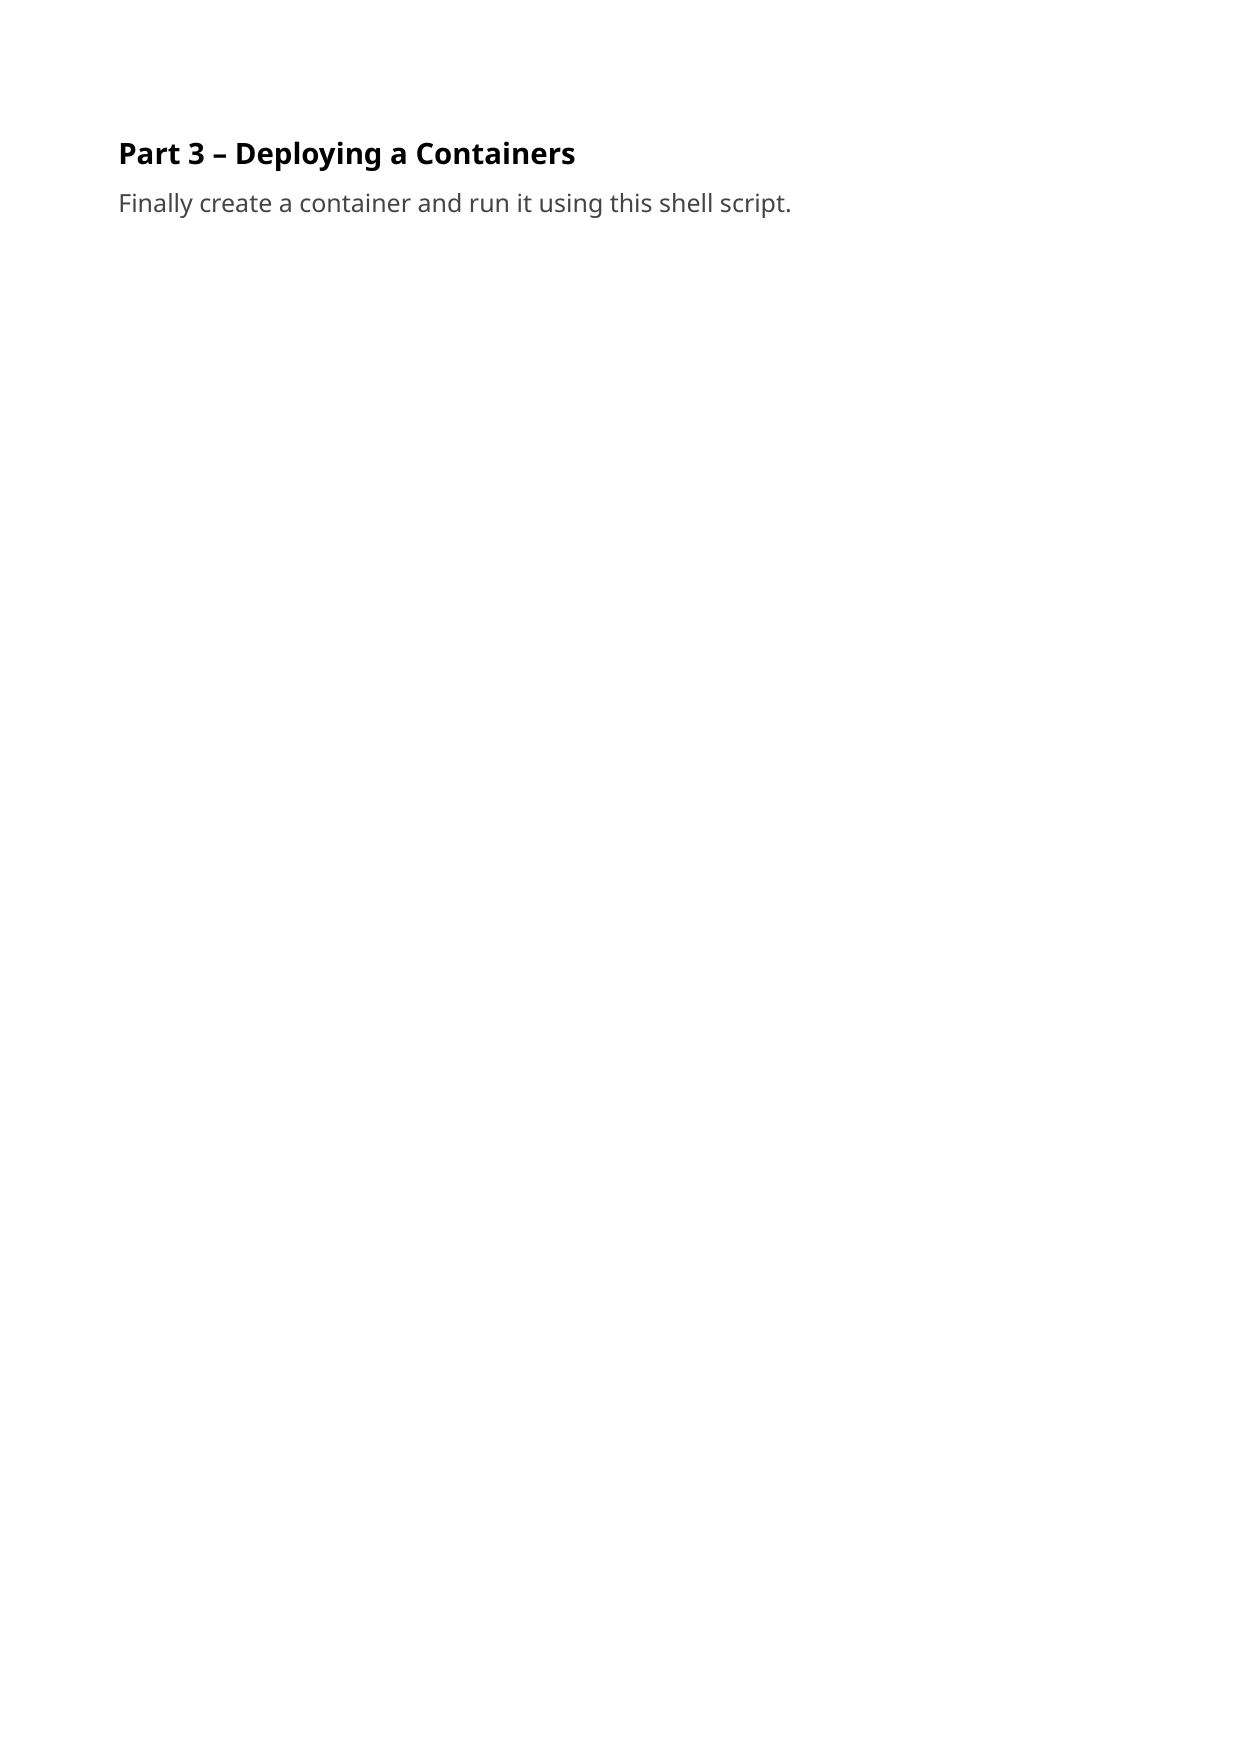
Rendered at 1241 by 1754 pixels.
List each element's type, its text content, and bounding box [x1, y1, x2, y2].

text Finally create a container and run it using this shell script. [118, 185, 1122, 219]
subtitle Part 3 – Deploying a Containers [118, 133, 1122, 173]
